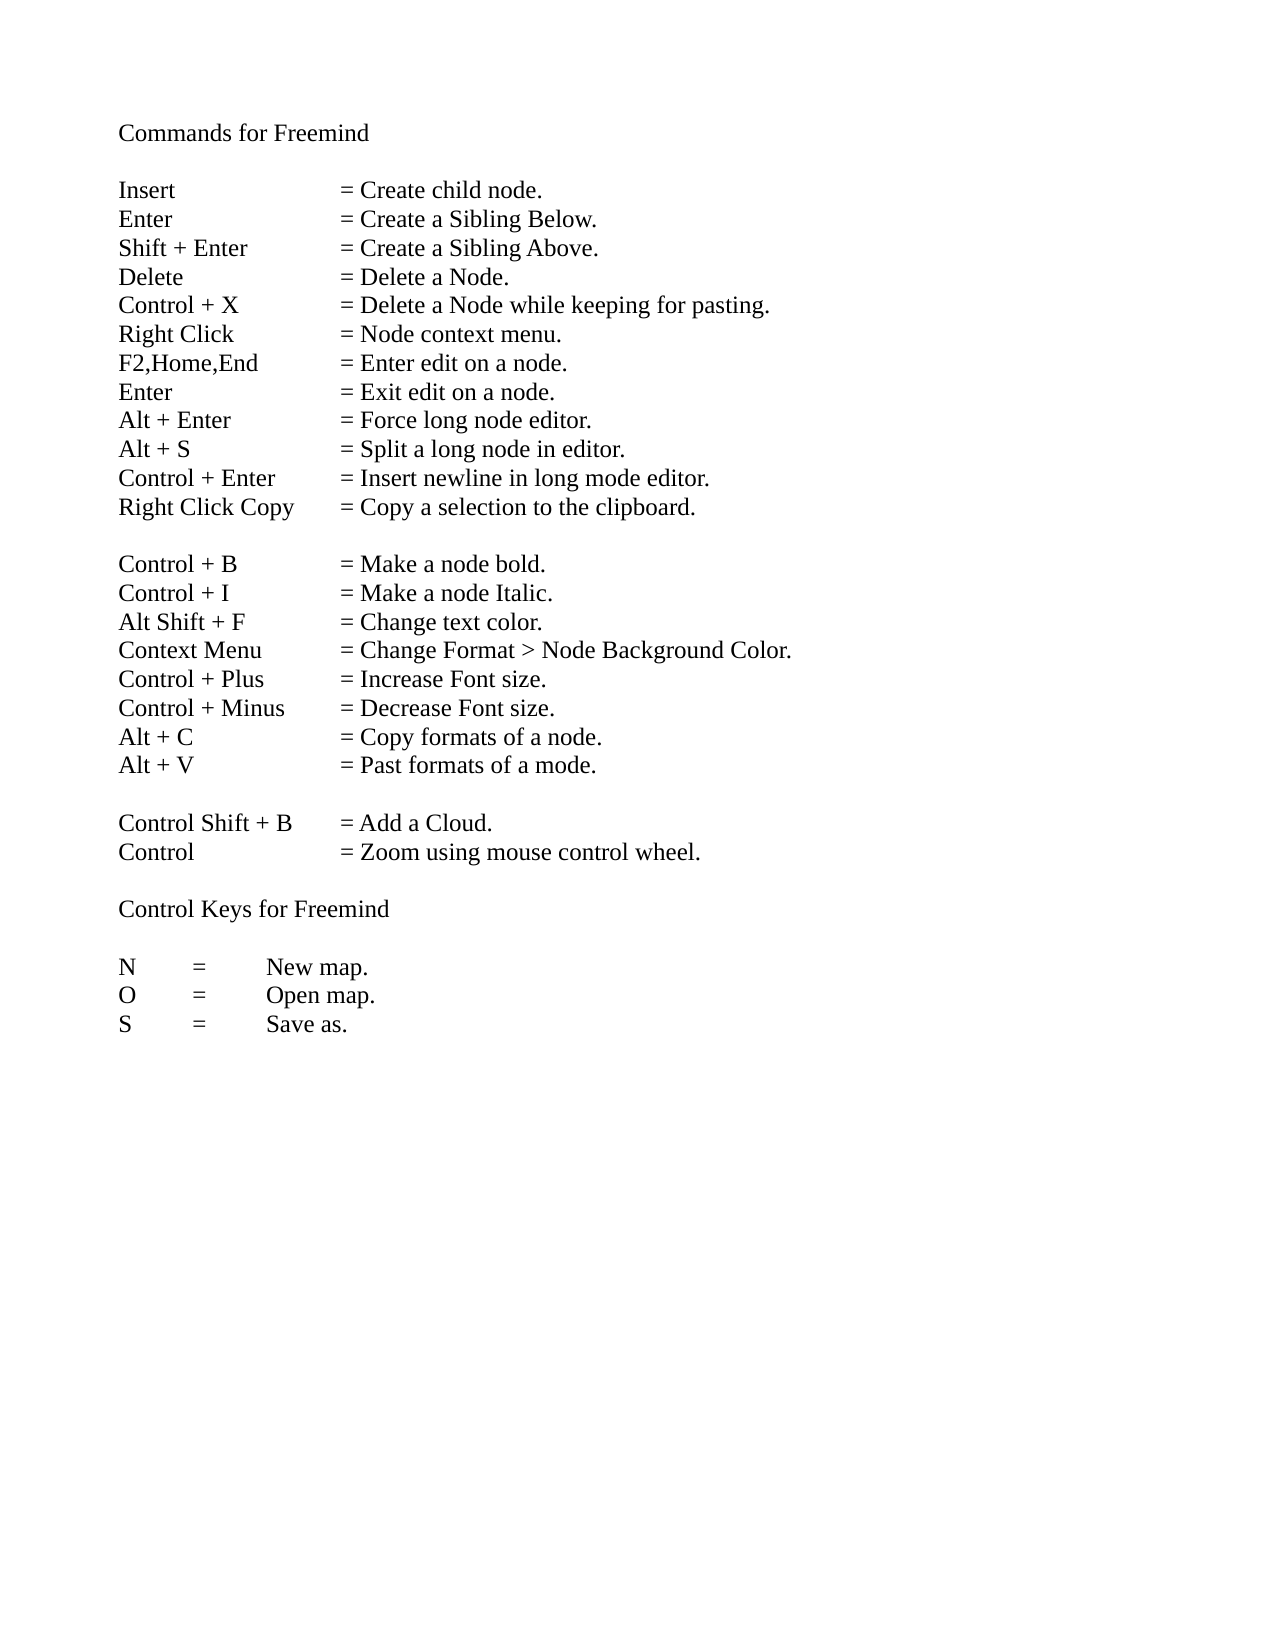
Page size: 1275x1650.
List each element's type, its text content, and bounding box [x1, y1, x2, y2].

text Control Shift + B = Add a Cloud. [118, 808, 1157, 837]
text Control + B = Make a node bold. [118, 549, 1157, 578]
text Control + Plus = Increase Font size. [118, 664, 1157, 693]
text Alt Shift + F = Change text color. [118, 607, 1157, 636]
text Alt + V = Past formats of a mode. [118, 751, 1157, 779]
text Shift + Enter = Create a Sibling Above. [118, 233, 1157, 262]
text Alt + S = Split a long node in editor. [118, 434, 1157, 463]
text Control = Zoom using mouse control wheel. [118, 837, 1157, 866]
text Enter = Create a Sibling Below. [118, 204, 1157, 233]
text Delete = Delete a Node. [118, 262, 1157, 291]
text N = New map. [118, 952, 1157, 981]
text Commands for Freemind [118, 118, 1157, 147]
text Alt + Enter = Force long node editor. [118, 406, 1157, 434]
text S = Save as. [118, 1009, 1157, 1038]
text Insert = Create child node. [118, 176, 1157, 204]
text Control + Minus = Decrease Font size. [118, 693, 1157, 722]
text O = Open map. [118, 981, 1157, 1009]
text Control + X = Delete a Node while keeping for pasting. [118, 291, 1157, 319]
text Right Click Copy = Copy a selection to the clipboard. [118, 492, 1157, 521]
text Control + Enter = Insert newline in long mode editor. [118, 463, 1157, 492]
text Right Click = Node context menu. [118, 319, 1157, 348]
text Alt + C = Copy formats of a node. [118, 722, 1157, 751]
text F2,Home,End = Enter edit on a node. [118, 348, 1157, 377]
text Control Keys for Freemind [118, 894, 1157, 923]
text Control + I = Make a node Italic. [118, 578, 1157, 607]
text Context Menu = Change Format > Node Background Color. [118, 636, 1157, 664]
text Enter = Exit edit on a node. [118, 377, 1157, 406]
